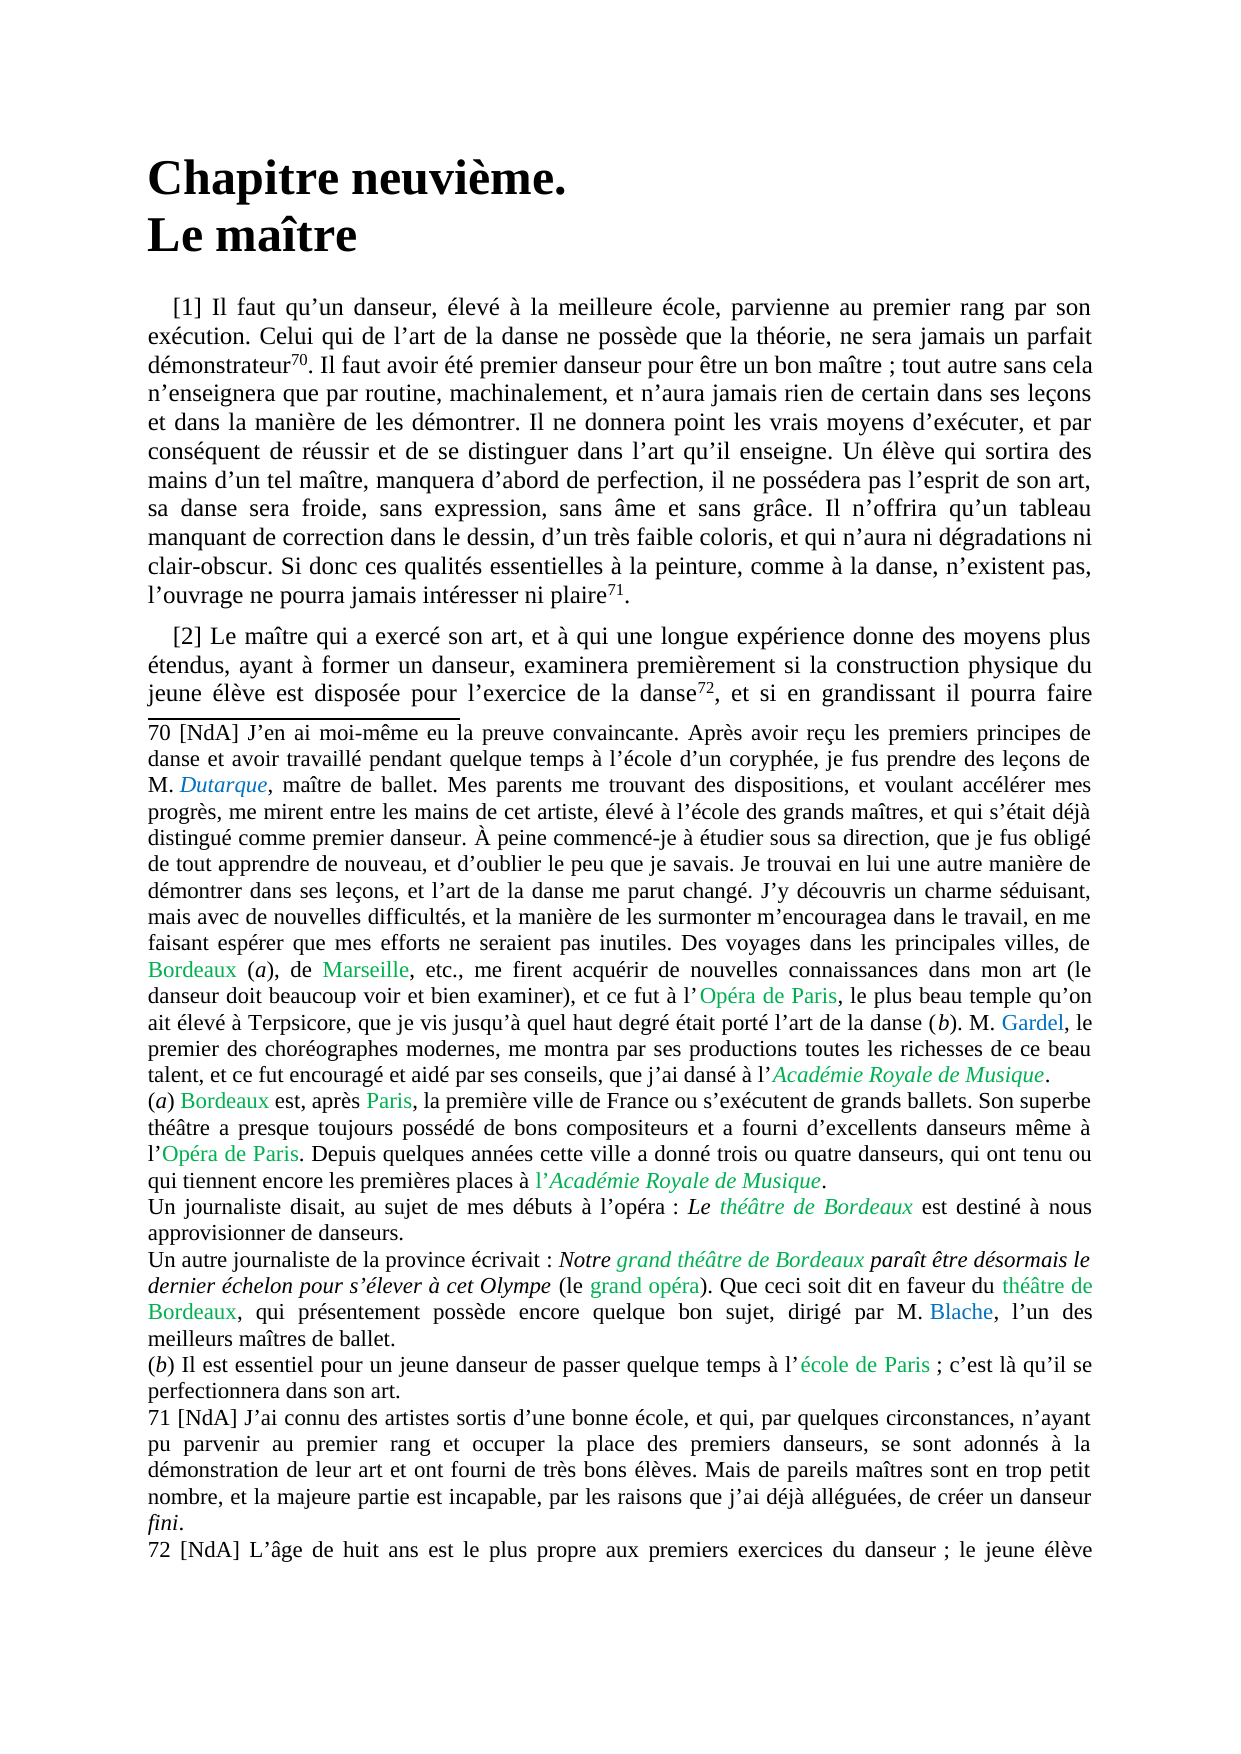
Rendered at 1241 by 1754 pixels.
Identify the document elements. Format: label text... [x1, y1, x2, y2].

text [NdA] J’en ai moi-même eu la preuve convaincante. Après avoir reçu les premiers principes de danse et avoir travaillé pendant quelque temps à l’école d’un coryphée, je fus prendre des leçons de M. Dutarque, maître de ballet. Mes parents me trouvant des dispositions, et voulant accélérer mes progrès, me mirent entre les mains de cet artiste, élevé à l’école des grands maîtres, et qui s’était déjà distingué comme premier danseur. À peine commencé-je à étudier sous sa direction, que je fus obligé de tout apprendre de nouveau, et d’oublier le peu que je savais. Je trouvai en lui une autre manière de démontrer dans ses leçons, et l’art de la danse me parut changé. J’y découvris un charme séduisant, mais avec de nouvelles difficultés, et la manière de les surmonter m’encouragea dans le travail, en me faisant espérer que mes efforts ne seraient pas inutiles. Des voyages dans les principales villes, de Bordeaux (a), de Marseille, etc., me firent acquérir de nouvelles connaissances dans mon art (le danseur doit beaucoup voir et bien examiner), et ce fut à l’Opéra de Paris, le plus beau temple qu’on ait élevé à Terpsicore, que je vis jusqu’à quel haut degré était porté l’art de la danse (b). M. Gardel, le premier des choréographes modernes, me montra par ses productions toutes les richesses de ce beau talent, et ce fut encouragé et aidé par ses conseils, que j’ai dansé à l’Académie Royale de Musique. [148, 719, 1093, 1088]
text [1] Il faut qu’un danseur, élevé à la meilleure école, parvienne au premier rang par son exécution. Celui qui de l’art de la danse ne possède que la théorie, ne sera jamais un parfait démonstrateur. Il faut avoir été premier danseur pour être un bon maître ; tout autre sans cela n’enseignera que par routine, machinalement, et n’aura jamais rien de certain dans ses leçons et dans la manière de les démontrer. Il ne donnera point les vrais moyens d’exécuter, et par conséquent de réussir et de se distinguer dans l’art qu’il enseigne. Un élève qui sortira des mains d’un tel maître, manquera d’abord de perfection, il ne possédera pas l’esprit de son art, sa danse sera froide, sans expression, sans âme et sans grâce. Il n’offrira qu’un tableau manquant de correction dans le dessin, d’un très faible coloris, et qui n’aura ni dégradations ni clair-obscur. Si donc ces qualités essentielles à la peinture, comme à la danse, n’existent pas, l’ouvrage ne pourra jamais intéresser ni plaire. [148, 292, 1093, 608]
subtitle Chapitre neuvième. Le maître [148, 148, 1093, 263]
text Un journaliste disait, au sujet de mes débuts à l’opéra : Le théâtre de Bordeaux est destiné à nous approvisionner de danseurs. [148, 1193, 1093, 1246]
text (a) Bordeaux est, après Paris, la première ville de France ou s’exécutent de grands ballets. Son superbe théâtre a presque toujours possédé de bons compositeurs et a fourni d’excellents danseurs même à l’Opéra de Paris. Depuis quelques années cette ville a donné trois ou quatre danseurs, qui ont tenu ou qui tiennent encore les premières places à l’Académie Royale de Musique. [148, 1088, 1093, 1193]
text [2] Le maître qui a exercé son art, et à qui une longue expérience donne des moyens plus étendus, ayant à former un danseur, examinera premièrement si la construction physique du jeune élève est disposée pour l’exercice de la danse, et si en grandissant il pourra faire [148, 621, 1093, 707]
text [NdA] J’ai connu des artistes sortis d’une bonne école, et qui, par quelques circonstances, n’ayant pu parvenir au premier rang et occuper la place des premiers danseurs, se sont adonnés à la démonstration de leur art et ont fourni de très bons élèves. Mais de pareils maîtres sont en trop petit nombre, et la majeure partie est incapable, par les raisons que j’ai déjà alléguées, de créer un danseur fini. [148, 1404, 1093, 1536]
text (b) Il est essentiel pour un jeune danseur de passer quelque temps à l’école de Paris ; c’est là qu’il se perfectionnera dans son art. [148, 1351, 1093, 1404]
text [NdA] L’âge de huit ans est le plus propre aux premiers exercices du danseur ; le jeune élève [148, 1536, 1093, 1562]
text Un autre journaliste de la province écrivait : Notre grand théâtre de Bordeaux paraît être désormais le dernier échelon pour s’élever à cet Olympe (le grand opéra). Que ceci soit dit en faveur du théâtre de Bordeaux, qui présentement possède encore quelque bon sujet, dirigé par M. Blache, l’un des meilleurs maîtres de ballet. [148, 1246, 1093, 1351]
